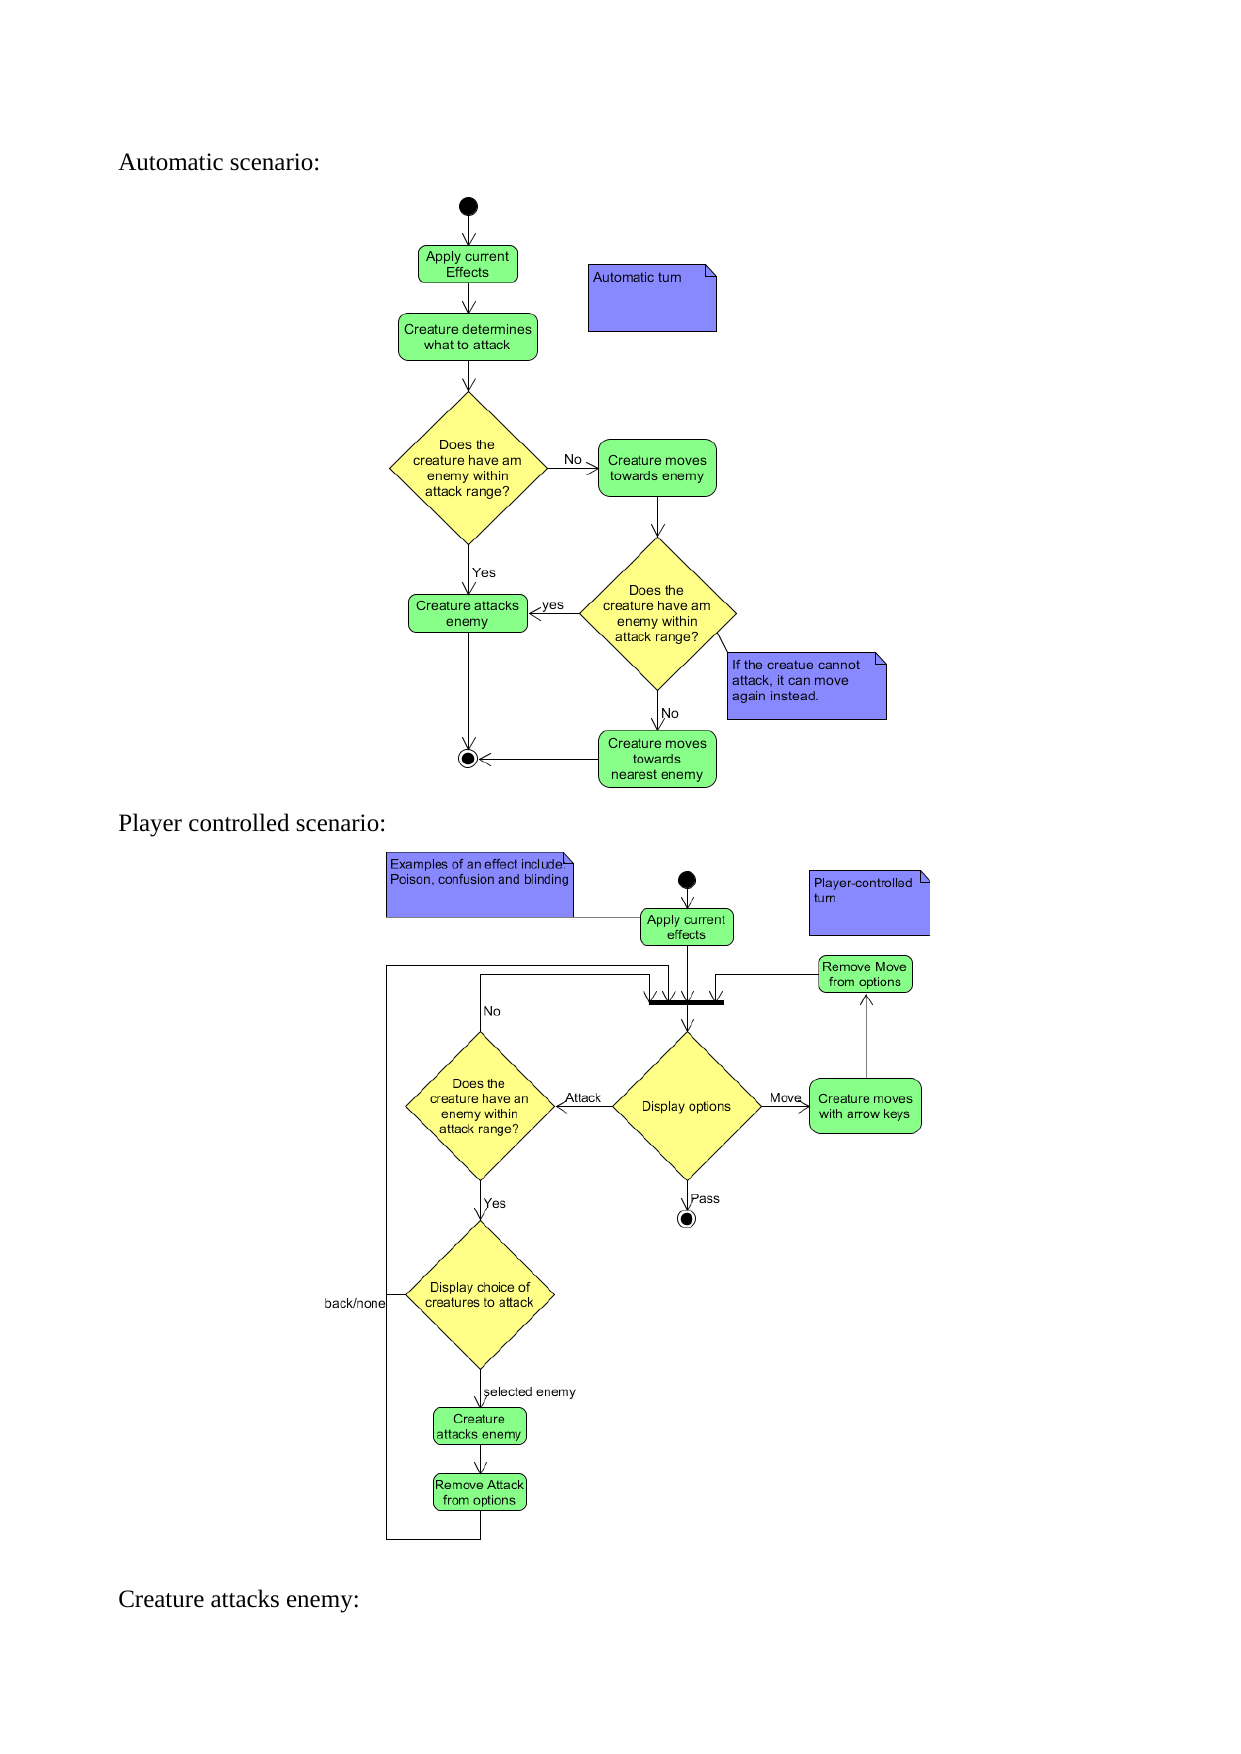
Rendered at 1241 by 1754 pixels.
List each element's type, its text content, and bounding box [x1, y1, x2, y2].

text Automatic scenario: [118, 147, 1122, 176]
text Creature attacks enemy: [118, 1584, 1122, 1613]
text Player controlled scenario: [118, 808, 1122, 837]
